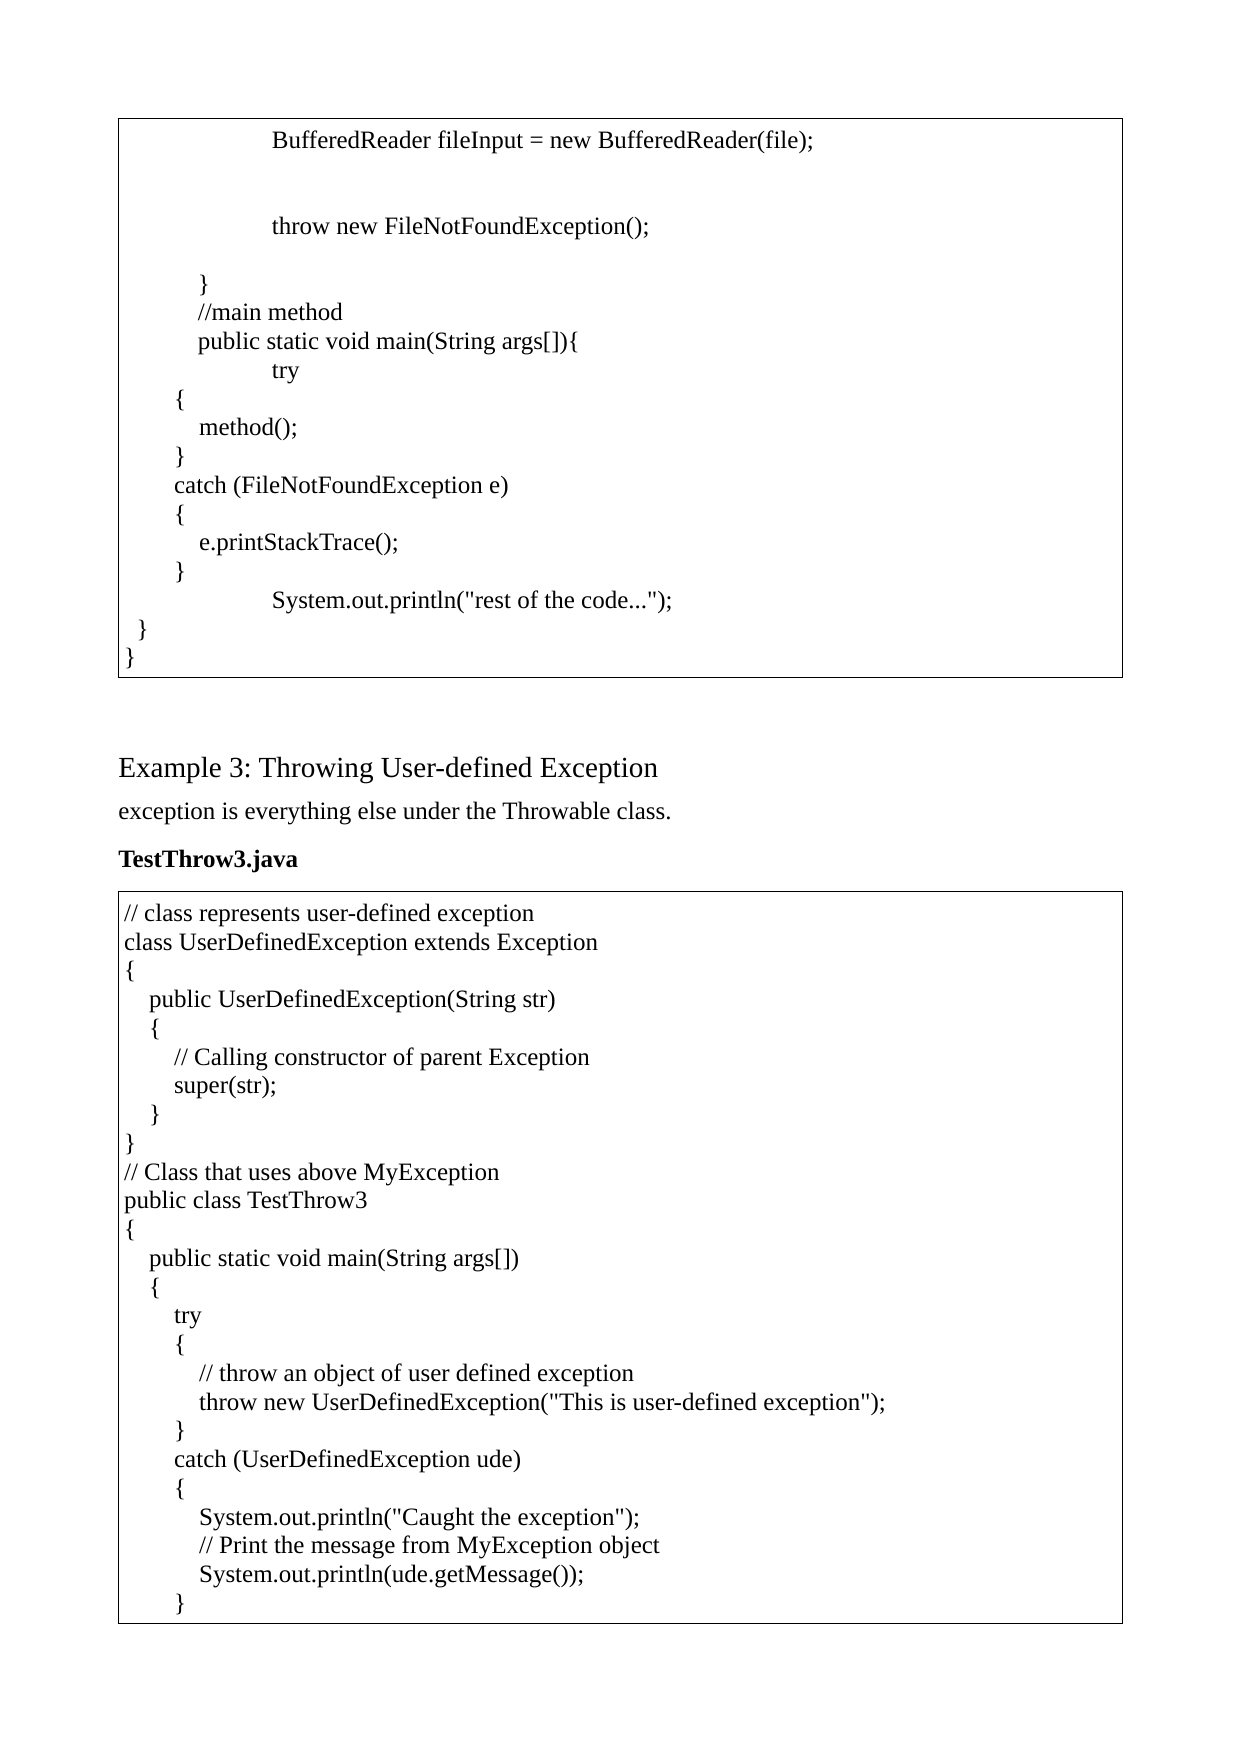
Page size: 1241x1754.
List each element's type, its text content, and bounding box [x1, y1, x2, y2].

table_header // class represents user-defined exception class UserDefinedException extends Exception { public UserDefinedException(String str) { // Calling constructor of parent Exception super(str); } } // Class that uses above MyException public class TestThrow3 { public static void main(String args[]) { try { // throw an object of user defined exception throw new UserDefinedException("This is user-defined exception"); } catch (UserDefinedException ude) { System.out.println("Caught the exception"); // Print the message from MyException object System.out.println(ude.getMessage()); } [119, 892, 1122, 1622]
text TestThrow3.java [118, 844, 1122, 872]
table_header BufferedReader fileInput = new BufferedReader(file); throw new FileNotFoundException(); } //main method public static void main(String args[]){ try { method(); } catch (FileNotFoundException e) { e.printStackTrace(); } System.out.println("rest of the code..."); } } [119, 119, 1122, 677]
subtitle Example 3: Throwing User-defined Exception [118, 750, 1122, 783]
text exception is everything else under the Throwable class. [118, 796, 1122, 825]
